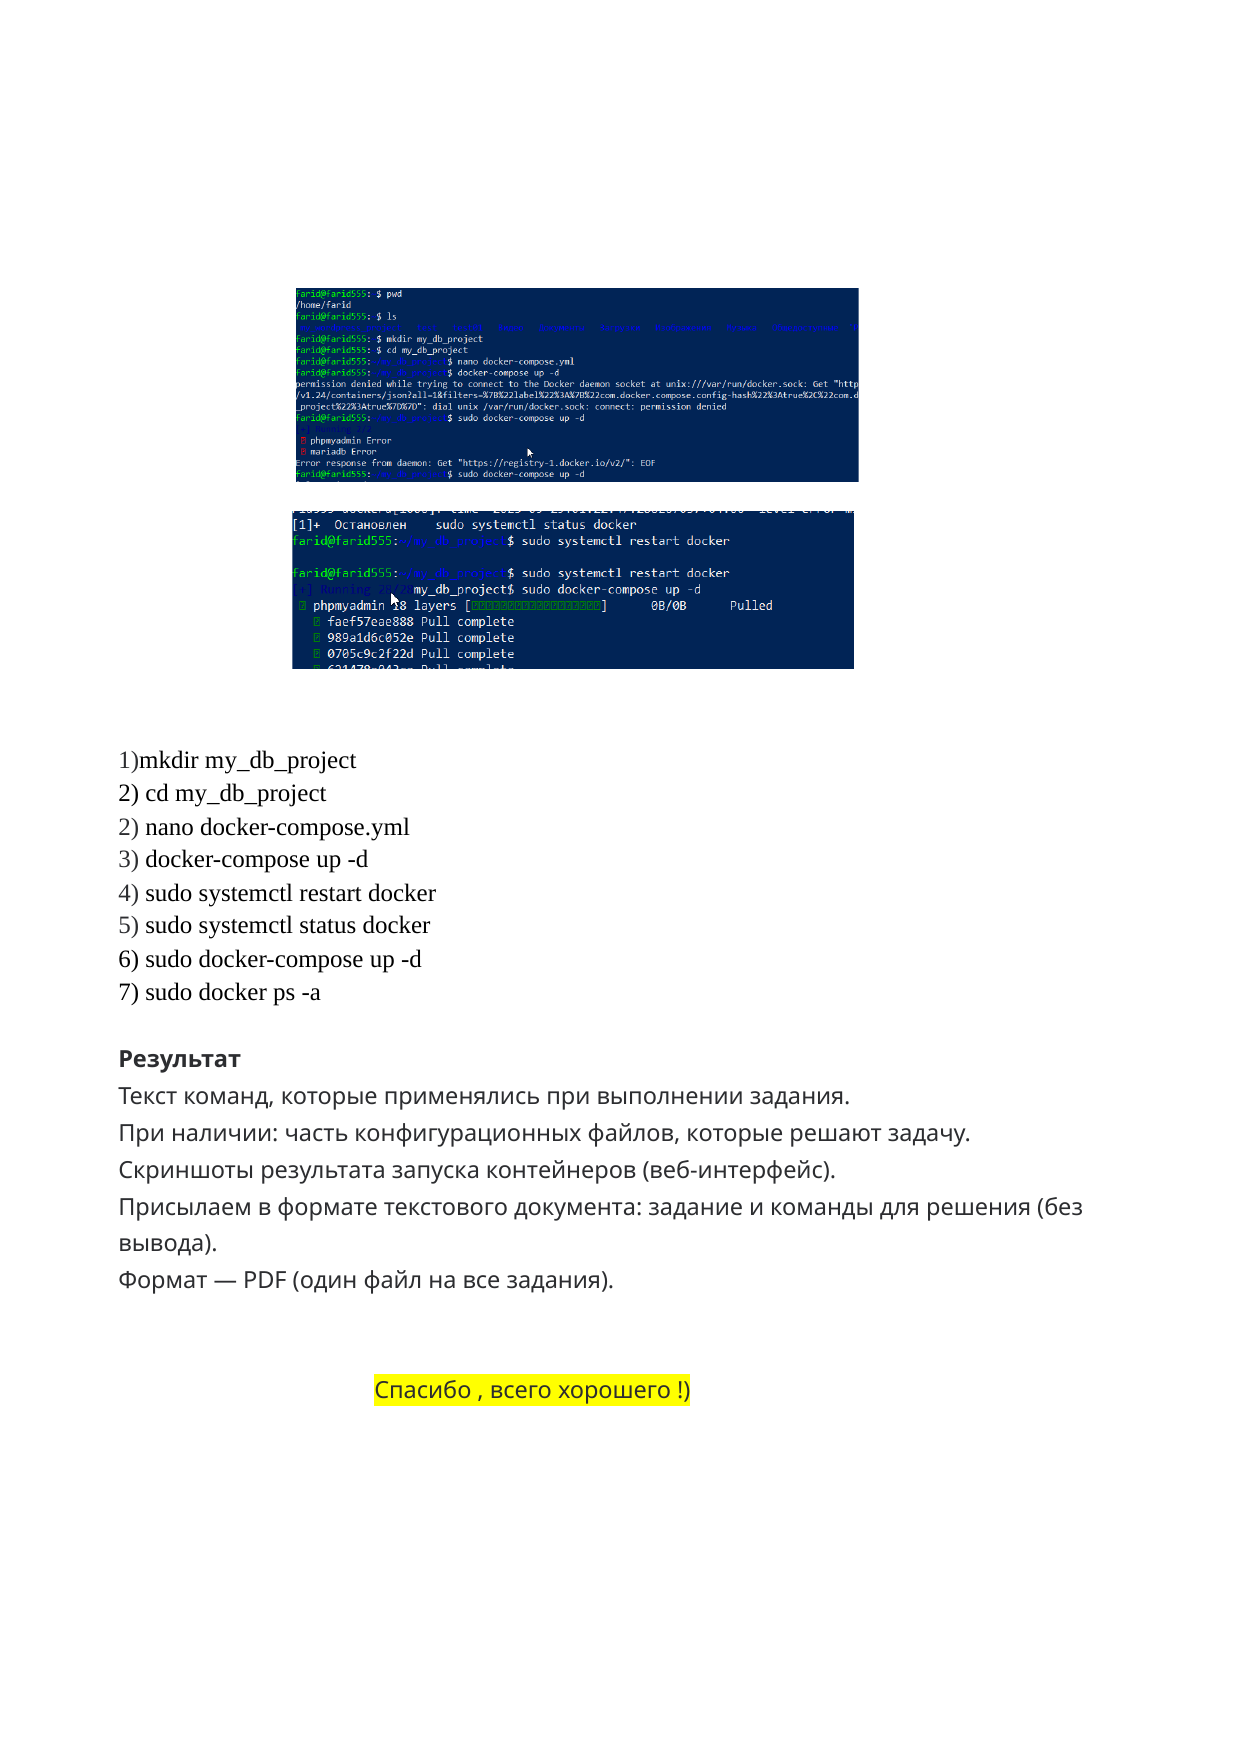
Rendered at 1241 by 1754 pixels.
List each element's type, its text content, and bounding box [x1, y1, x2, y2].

text 6) sudo docker-compose up -d [118, 944, 1122, 972]
text 2) nano docker-compose.yml [118, 812, 1122, 840]
text Текст команд, которые применялись при выполнении задания. При наличии: часть конфигурационных файлов, которые решают задачу. Скриншоты результата запуска контейнеров (веб-интерфейс). Присылаем в формате текстового документа: задание и команды для решения (без вывода). Формат — PDF (один файл на все задания). [118, 1079, 1122, 1295]
text 4) sudo systemctl restart docker [118, 878, 1122, 906]
text Результат [118, 1043, 1122, 1075]
picture [296, 288, 859, 482]
text 7) sudo docker ps -a [118, 977, 1122, 1005]
text Спасибо , всего хорошего !) [118, 1374, 1122, 1406]
text 1)mkdir my_db_project [118, 746, 1122, 774]
text 2) cd my_db_project [118, 778, 1122, 807]
picture [292, 511, 854, 669]
text 3) docker-compose up -d [118, 844, 1122, 873]
text 5) sudo systemctl status docker [118, 911, 1122, 939]
